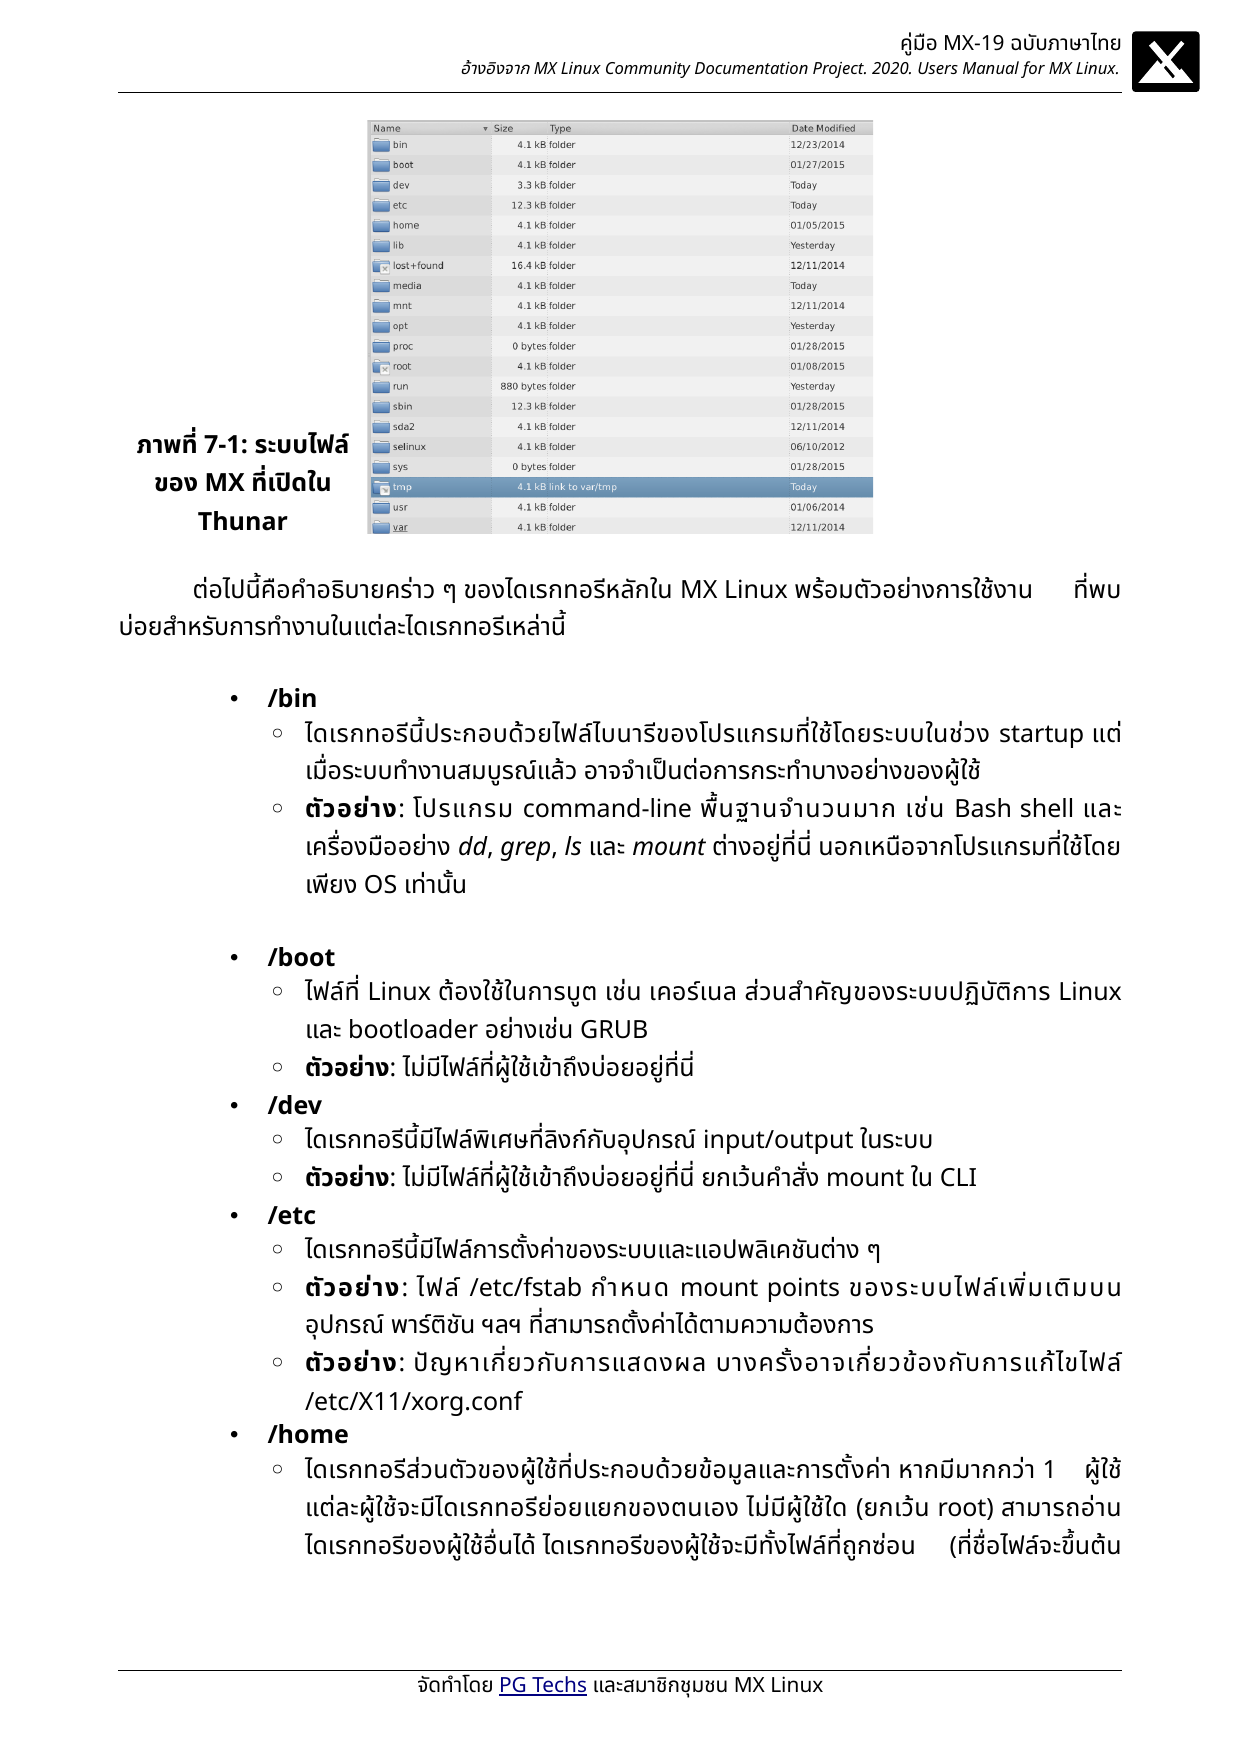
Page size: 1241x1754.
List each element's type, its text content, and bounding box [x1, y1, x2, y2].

list ตัวอย่าง: ไฟล์ /etc/fstab กำหนด mount points ของระบบไฟล์เพิ่มเติมบนอุปกรณ์ พาร์ติชัน ฯลฯ ที่สามารถตั้งค่าได้ตามความต้องการ [267, 1269, 1122, 1345]
list /etc [230, 1197, 1122, 1231]
list /dev [230, 1087, 1122, 1121]
list ไดเรกทอรีนี้มีไฟล์การตั้งค่าของระบบและแอปพลิเคชันต่าง ๆ [267, 1231, 1122, 1269]
picture [367, 120, 874, 534]
list ไฟล์ที่ Linux ต้องใช้ในการบูต เช่น เคอร์เนล ส่วนสำคัญของระบบปฏิบัติการ Linux และ bootloader อย่างเช่น GRUB [267, 973, 1122, 1049]
text ภาพที่ 7-1: ระบบไฟล์ของ MX ที่เปิดใน Thunar [118, 427, 1122, 537]
text ต่อไปนี้คือคำอธิบายคร่าว ๆ ของไดเรกทอรีหลักใน MX Linux พร้อมตัวอย่างการใช้งาน ที่พบบ่อยสำหรับการทำงานในแต่ละไดเรกทอรีเหล่านี้ [118, 571, 1122, 647]
list ไดเรกทอรีส่วนตัวของผู้ใช้ที่ประกอบด้วยข้อมูลและการตั้งค่า หากมีมากกว่า 1 ผู้ใช้ แต่ละผู้ใช้จะมีไดเรกทอรีย่อยแยกของตนเอง ไม่มีผู้ใช้ใด (ยกเว้น root) สามารถอ่านไดเรกทอรีของผู้ใช้อื่นได้ ไดเรกทอรีของผู้ใช้จะมีทั้งไฟล์ที่ถูกซ่อน (ที่ชื่อไฟล์จะขึ้นต้น [267, 1451, 1122, 1565]
list /bin [230, 681, 1122, 715]
list ตัวอย่าง: โปรแกรม command-line พื้นฐานจำนวนมาก เช่น Bash shell และเครื่องมืออย่าง dd, grep, ls และ mount ต่างอยู่ที่นี่ นอกเหนือจากโปรแกรมที่ใช้โดยเพียง OS เท่านั้น [267, 791, 1122, 905]
list ตัวอย่าง: ปัญหาเกี่ยวกับการแสดงผล บางครั้งอาจเกี่ยวข้องกับการแก้ไขไฟล์ /etc/X11/xorg.conf [267, 1345, 1122, 1417]
list ไดเรกทอรีนี้มีไฟล์พิเศษที่ลิงก์กับอุปกรณ์ input/output ในระบบ [267, 1121, 1122, 1159]
list ตัวอย่าง: ไม่มีไฟล์ที่ผู้ใช้เข้าถึงบ่อยอยู่ที่นี่ ยกเว้นคำสั่ง mount ใน CLI [267, 1159, 1122, 1197]
list ตัวอย่าง: ไม่มีไฟล์ที่ผู้ใช้เข้าถึงบ่อยอยู่ที่นี่ [267, 1049, 1122, 1087]
list /boot [230, 939, 1122, 973]
list /home [230, 1417, 1122, 1451]
list ไดเรกทอรีนี้ประกอบด้วยไฟล์ไบนารีของโปรแกรมที่ใช้โดยระบบในช่วง startup แต่เมื่อระบบทำงานสมบูรณ์แล้ว อาจจำเป็นต่อการกระทำบางอย่างของผู้ใช้ [267, 715, 1122, 791]
